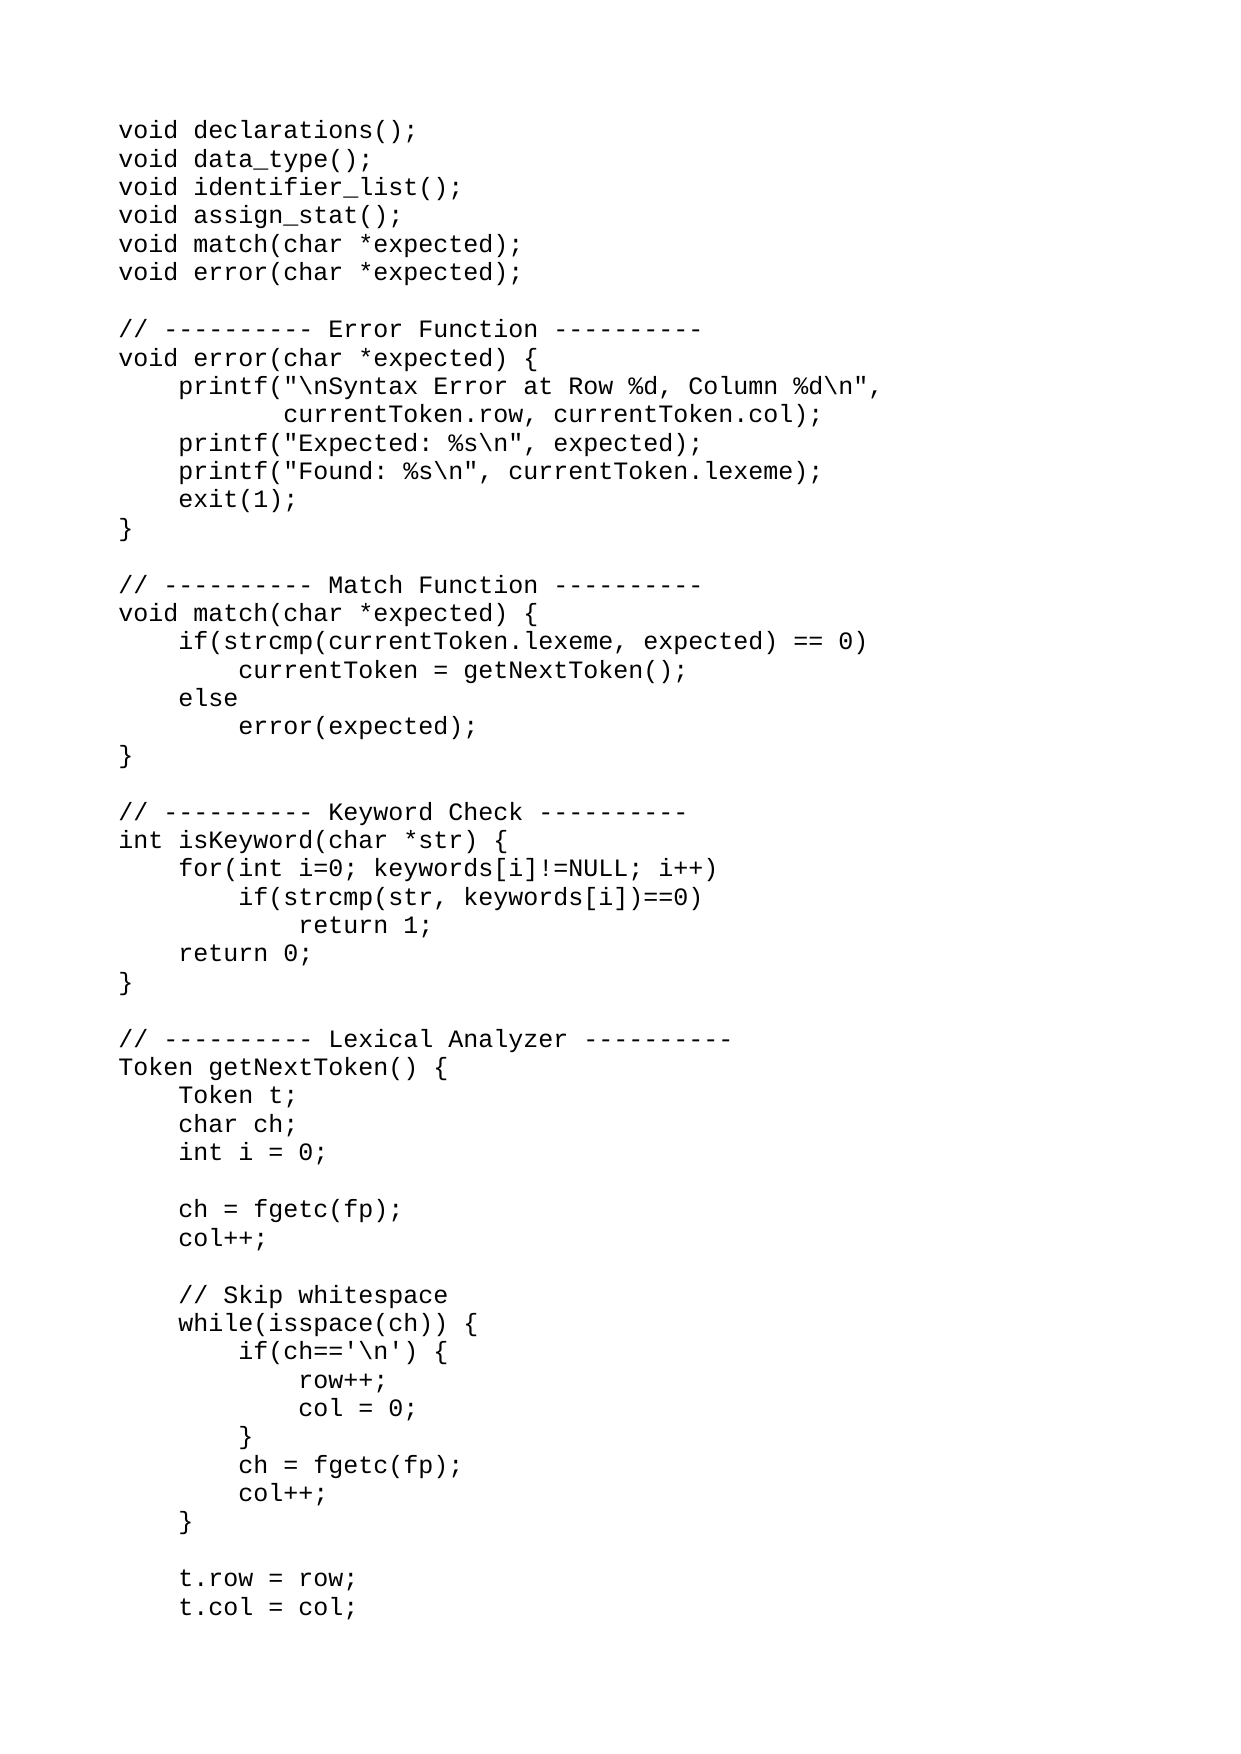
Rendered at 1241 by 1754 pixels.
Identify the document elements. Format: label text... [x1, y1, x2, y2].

text printf("Found: %s\n", currentToken.lexeme); [118, 458, 1122, 487]
text void data_type(); [118, 146, 1122, 175]
text char ch; [118, 1111, 1122, 1140]
text Token t; [118, 1083, 1122, 1111]
text if(strcmp(currentToken.lexeme, expected) == 0) [118, 629, 1122, 657]
text row++; [118, 1367, 1122, 1396]
text if(ch=='\n') { [118, 1339, 1122, 1367]
text return 1; [118, 913, 1122, 941]
text int isKeyword(char *str) { [118, 828, 1122, 856]
text void declarations(); [118, 118, 1122, 146]
text } [118, 1424, 1122, 1452]
text void error(char *expected); [118, 260, 1122, 288]
text void assign_stat(); [118, 203, 1122, 231]
text // ---------- Keyword Check ---------- [118, 799, 1122, 828]
text for(int i=0; keywords[i]!=NULL; i++) [118, 856, 1122, 884]
text int i = 0; [118, 1140, 1122, 1168]
text Token getNextToken() { [118, 1055, 1122, 1083]
text void match(char *expected); [118, 231, 1122, 260]
text } [118, 969, 1122, 998]
text void match(char *expected) { [118, 601, 1122, 629]
text // ---------- Lexical Analyzer ---------- [118, 1026, 1122, 1055]
text currentToken = getNextToken(); [118, 657, 1122, 686]
text } [118, 742, 1122, 771]
text col++; [118, 1225, 1122, 1253]
text exit(1); [118, 487, 1122, 515]
text col++; [118, 1481, 1122, 1509]
text } [118, 1509, 1122, 1537]
text col = 0; [118, 1396, 1122, 1424]
text } [118, 515, 1122, 543]
text t.row = row; [118, 1566, 1122, 1594]
text ch = fgetc(fp); [118, 1197, 1122, 1225]
text // ---------- Match Function ---------- [118, 572, 1122, 601]
text void error(char *expected) { [118, 345, 1122, 373]
text void identifier_list(); [118, 175, 1122, 203]
text currentToken.row, currentToken.col); [118, 402, 1122, 430]
text t.col = col; [118, 1594, 1122, 1623]
text while(isspace(ch)) { [118, 1311, 1122, 1339]
text if(strcmp(str, keywords[i])==0) [118, 884, 1122, 913]
text error(expected); [118, 714, 1122, 742]
text else [118, 686, 1122, 714]
text ch = fgetc(fp); [118, 1452, 1122, 1481]
text // Skip whitespace [118, 1282, 1122, 1311]
text printf("\nSyntax Error at Row %d, Column %d\n", [118, 373, 1122, 402]
text // ---------- Error Function ---------- [118, 317, 1122, 345]
text printf("Expected: %s\n", expected); [118, 430, 1122, 458]
text return 0; [118, 941, 1122, 969]
